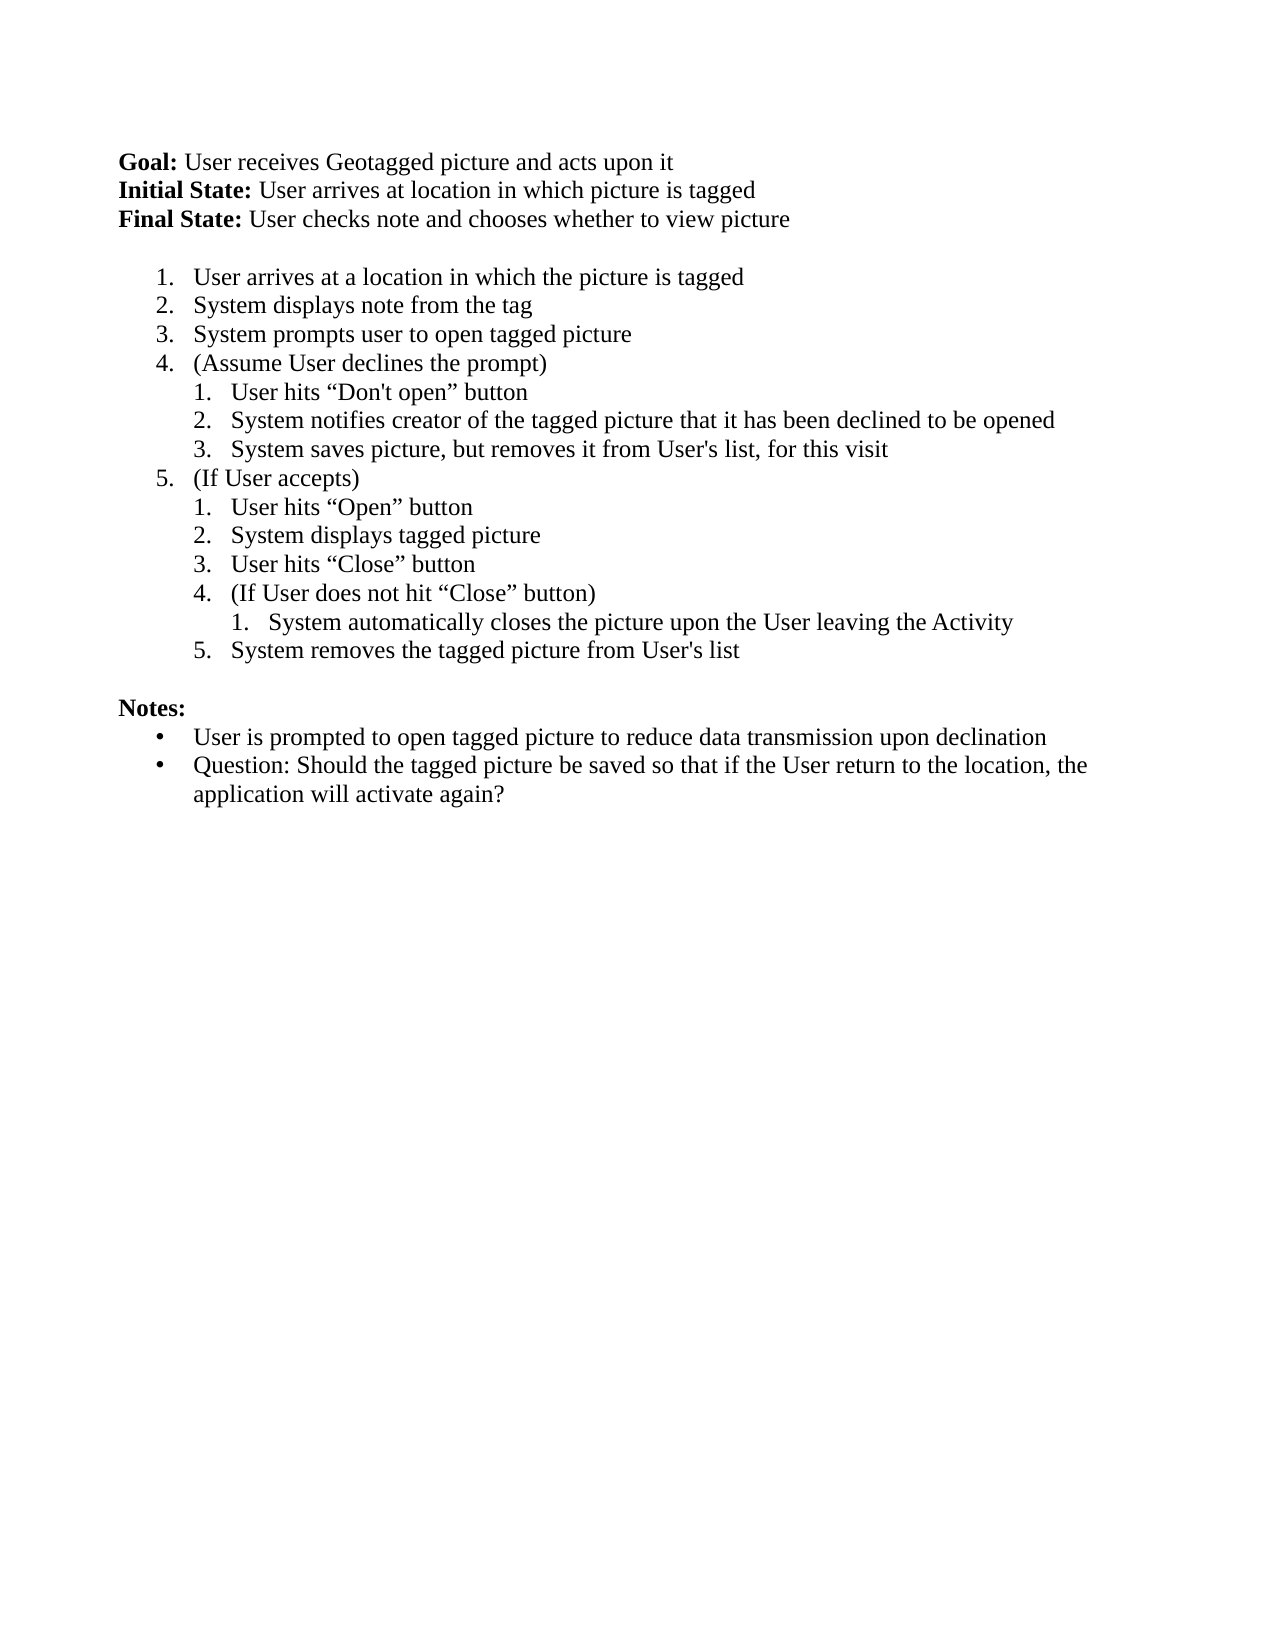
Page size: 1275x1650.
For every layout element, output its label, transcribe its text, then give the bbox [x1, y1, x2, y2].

list Question: Should the tagged picture be saved so that if the User return to the location, the application will activate again? [156, 751, 1157, 808]
list System removes the tagged picture from User's list [193, 636, 1157, 664]
list System prompts user to open tagged picture [156, 319, 1157, 348]
list (If User does not hit “Close” button) [193, 578, 1157, 607]
list System notifies creator of the tagged picture that it has been declined to be opened [193, 406, 1157, 434]
list System displays note from the tag [156, 291, 1157, 319]
text Goal: User receives Geotagged picture and acts upon it [118, 147, 1157, 176]
list System displays tagged picture [193, 521, 1157, 549]
text Initial State: User arrives at location in which picture is tagged [118, 176, 1157, 204]
list System automatically closes the picture upon the User leaving the Activity [231, 607, 1157, 636]
text Notes: [118, 693, 1157, 722]
text Final State: User checks note and chooses whether to view picture [118, 204, 1157, 233]
list User is prompted to open tagged picture to reduce data transmission upon declination [156, 722, 1157, 751]
list System saves picture, but removes it from User's list, for this visit [193, 434, 1157, 463]
list (Assume User declines the prompt) [156, 348, 1157, 377]
list User hits “Open” button [193, 492, 1157, 521]
list User hits “Close” button [193, 549, 1157, 578]
list User arrives at a location in which the picture is tagged [156, 262, 1157, 291]
list (If User accepts) [156, 463, 1157, 492]
list User hits “Don't open” button [193, 377, 1157, 406]
